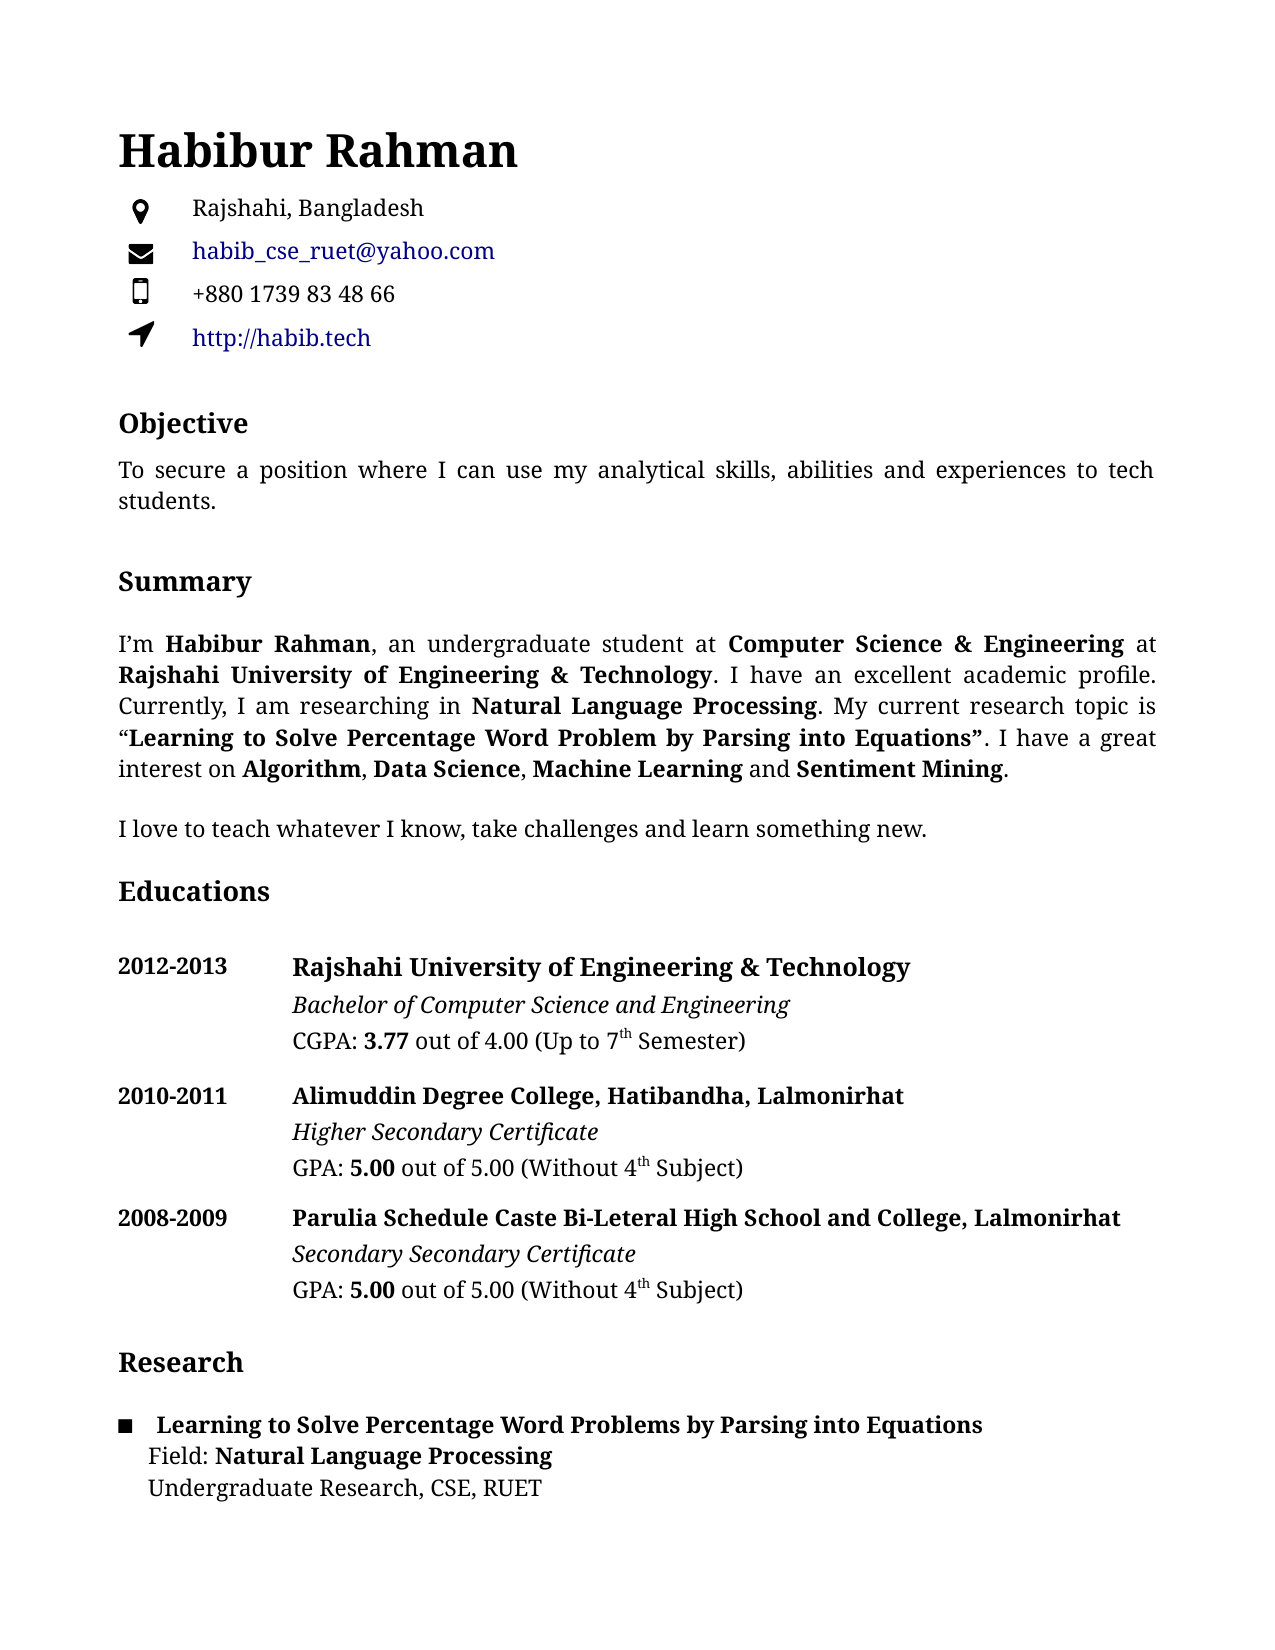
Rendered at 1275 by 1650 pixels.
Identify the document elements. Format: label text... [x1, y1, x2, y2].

text I’m Habibur Rahman, an undergraduate student at Computer Science & Engineering at Rajshahi University of Engineering & Technology. I have an excellent academic profile. Currently, I am researching in Natural Language Processing. My current research topic is “Learning to Solve Percentage Word Problem by Parsing into Equations”. I have a great interest on Algorithm, Data Science, Machine Learning and Sentiment Mining. [118, 628, 1157, 784]
table_header Rajshahi University of Engineering & Technology Bachelor of Computer Science and Engineering CGPA: 3.77 out of 4.00 (Up to 7th Semester) [286, 944, 1159, 1074]
picture [128, 199, 153, 224]
list Undergraduate Research, CSE, RUET [118, 1471, 1157, 1503]
text To secure a position where I can use my analytical skills, abilities and experiences to tech students. [118, 454, 1157, 516]
text +880 1739 83 48 66 [192, 278, 1157, 310]
picture [128, 242, 154, 267]
text http://habib.tech [192, 322, 1157, 353]
table_cell 2010-2011 [118, 1075, 286, 1196]
table_cell Parulia Schedule Caste Bi-Leteral High School and College, Lalmonirhat Secondary Secondary Certificate GPA: 5.00 out of 5.00 (Without 4th Subject) [286, 1196, 1159, 1311]
text Rajshahi, Bangladesh [192, 192, 1157, 223]
text Research [118, 1344, 1157, 1381]
text Objective [118, 405, 1157, 442]
text Summary [118, 562, 1157, 599]
text Educations [118, 872, 1157, 909]
text habib_cse_ruet@yahoo.com [192, 235, 1157, 267]
text I love to teach whatever I know, take challenges and learn something new. [118, 812, 1157, 844]
picture [127, 278, 154, 304]
table_cell 2008-2009 [118, 1196, 286, 1311]
list Learning to Solve Percentage Word Problems by Parsing into Equations [118, 1409, 1157, 1440]
table_header 2012-2013 [118, 944, 286, 1074]
table_cell Alimuddin Degree College, Hatibandha, Lalmonirhat Higher Secondary Certificate GPA: 5.00 out of 5.00 (Without 4th Subject) [286, 1075, 1159, 1196]
text Habibur Rahman [118, 118, 1157, 181]
picture [128, 321, 155, 347]
list Field: Natural Language Processing [118, 1440, 1157, 1471]
